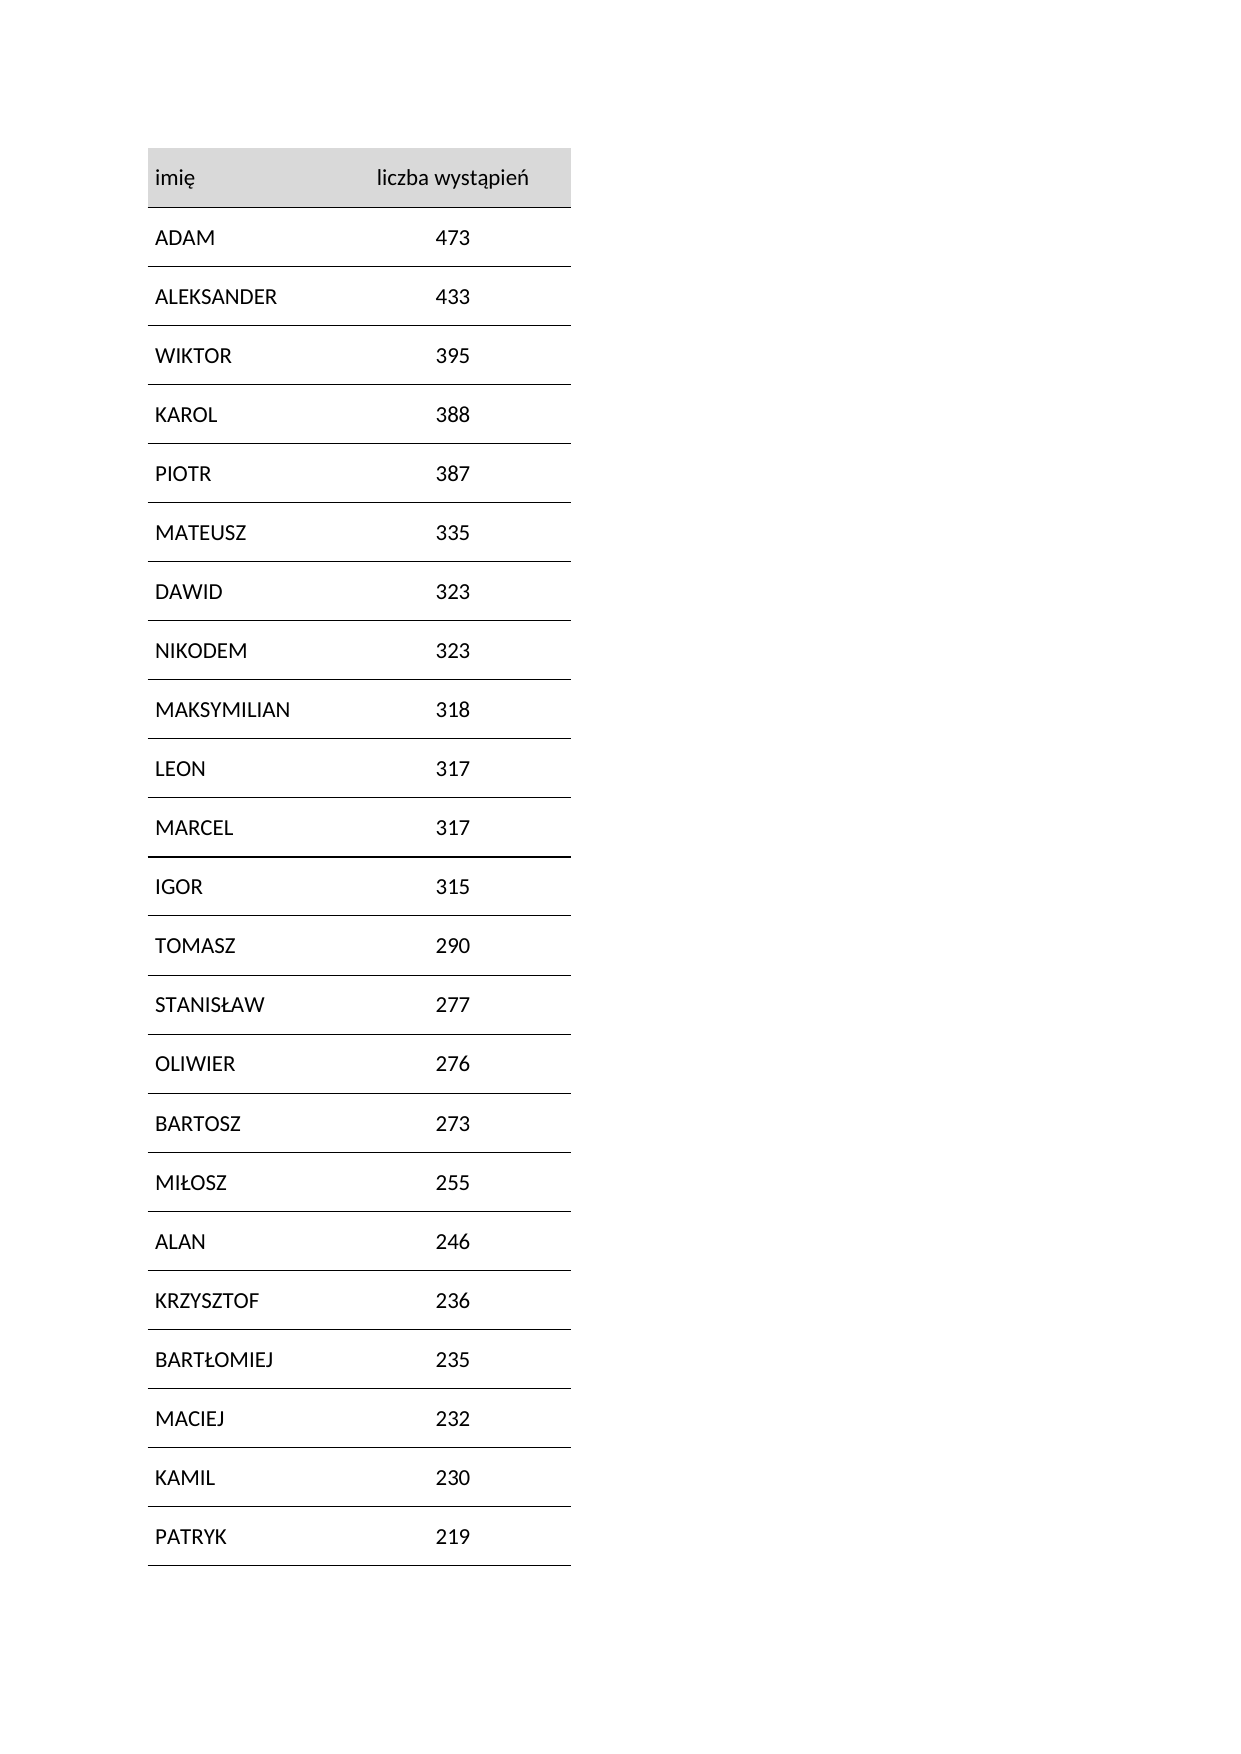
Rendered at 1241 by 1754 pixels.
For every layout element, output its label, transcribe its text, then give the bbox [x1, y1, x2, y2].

table_cell MACIEJ [148, 1389, 335, 1447]
table_cell 317 [335, 798, 571, 856]
table_cell DAWID [148, 562, 335, 620]
table_cell 323 [335, 621, 571, 679]
table_header liczba wystąpień [335, 148, 571, 207]
table_cell KAROL [148, 385, 335, 443]
table_cell 255 [335, 1153, 571, 1211]
table_cell WIKTOR [148, 326, 335, 384]
table_cell IGOR [148, 858, 335, 915]
table_cell MATEUSZ [148, 503, 335, 561]
table_cell 473 [335, 208, 571, 266]
table_cell 235 [335, 1330, 571, 1388]
table_cell MAKSYMILIAN [148, 680, 335, 738]
table_cell 323 [335, 562, 571, 620]
table_cell OLIWIER [148, 1035, 335, 1093]
table_cell 236 [335, 1271, 571, 1329]
table_cell KAMIL [148, 1448, 335, 1506]
table_cell 317 [335, 739, 571, 797]
table_cell MARCEL [148, 798, 335, 856]
table_cell BARTŁOMIEJ [148, 1330, 335, 1388]
table_cell 219 [335, 1507, 571, 1565]
table_cell MIŁOSZ [148, 1153, 335, 1211]
table_cell BARTOSZ [148, 1094, 335, 1152]
table_cell ALEKSANDER [148, 267, 335, 325]
table_cell KRZYSZTOF [148, 1271, 335, 1329]
table_cell 232 [335, 1389, 571, 1447]
table_cell 318 [335, 680, 571, 738]
table_cell ADAM [148, 208, 335, 266]
table_cell PATRYK [148, 1507, 335, 1565]
table_cell NIKODEM [148, 621, 335, 679]
table_cell ALAN [148, 1212, 335, 1270]
table_cell 276 [335, 1035, 571, 1093]
table_cell LEON [148, 739, 335, 797]
table_cell 335 [335, 503, 571, 561]
table_cell TOMASZ [148, 916, 335, 974]
table_cell 273 [335, 1094, 571, 1152]
table_header imię [148, 148, 335, 207]
table_cell STANISŁAW [148, 976, 335, 1033]
table_cell 387 [335, 444, 571, 502]
table_cell 395 [335, 326, 571, 384]
table_cell 246 [335, 1212, 571, 1270]
table_cell 388 [335, 385, 571, 443]
table_cell 230 [335, 1448, 571, 1506]
table_cell 315 [335, 858, 571, 915]
table_cell 433 [335, 267, 571, 325]
table_cell 290 [335, 916, 571, 974]
table_cell PIOTR [148, 444, 335, 502]
table_cell 277 [335, 976, 571, 1033]
